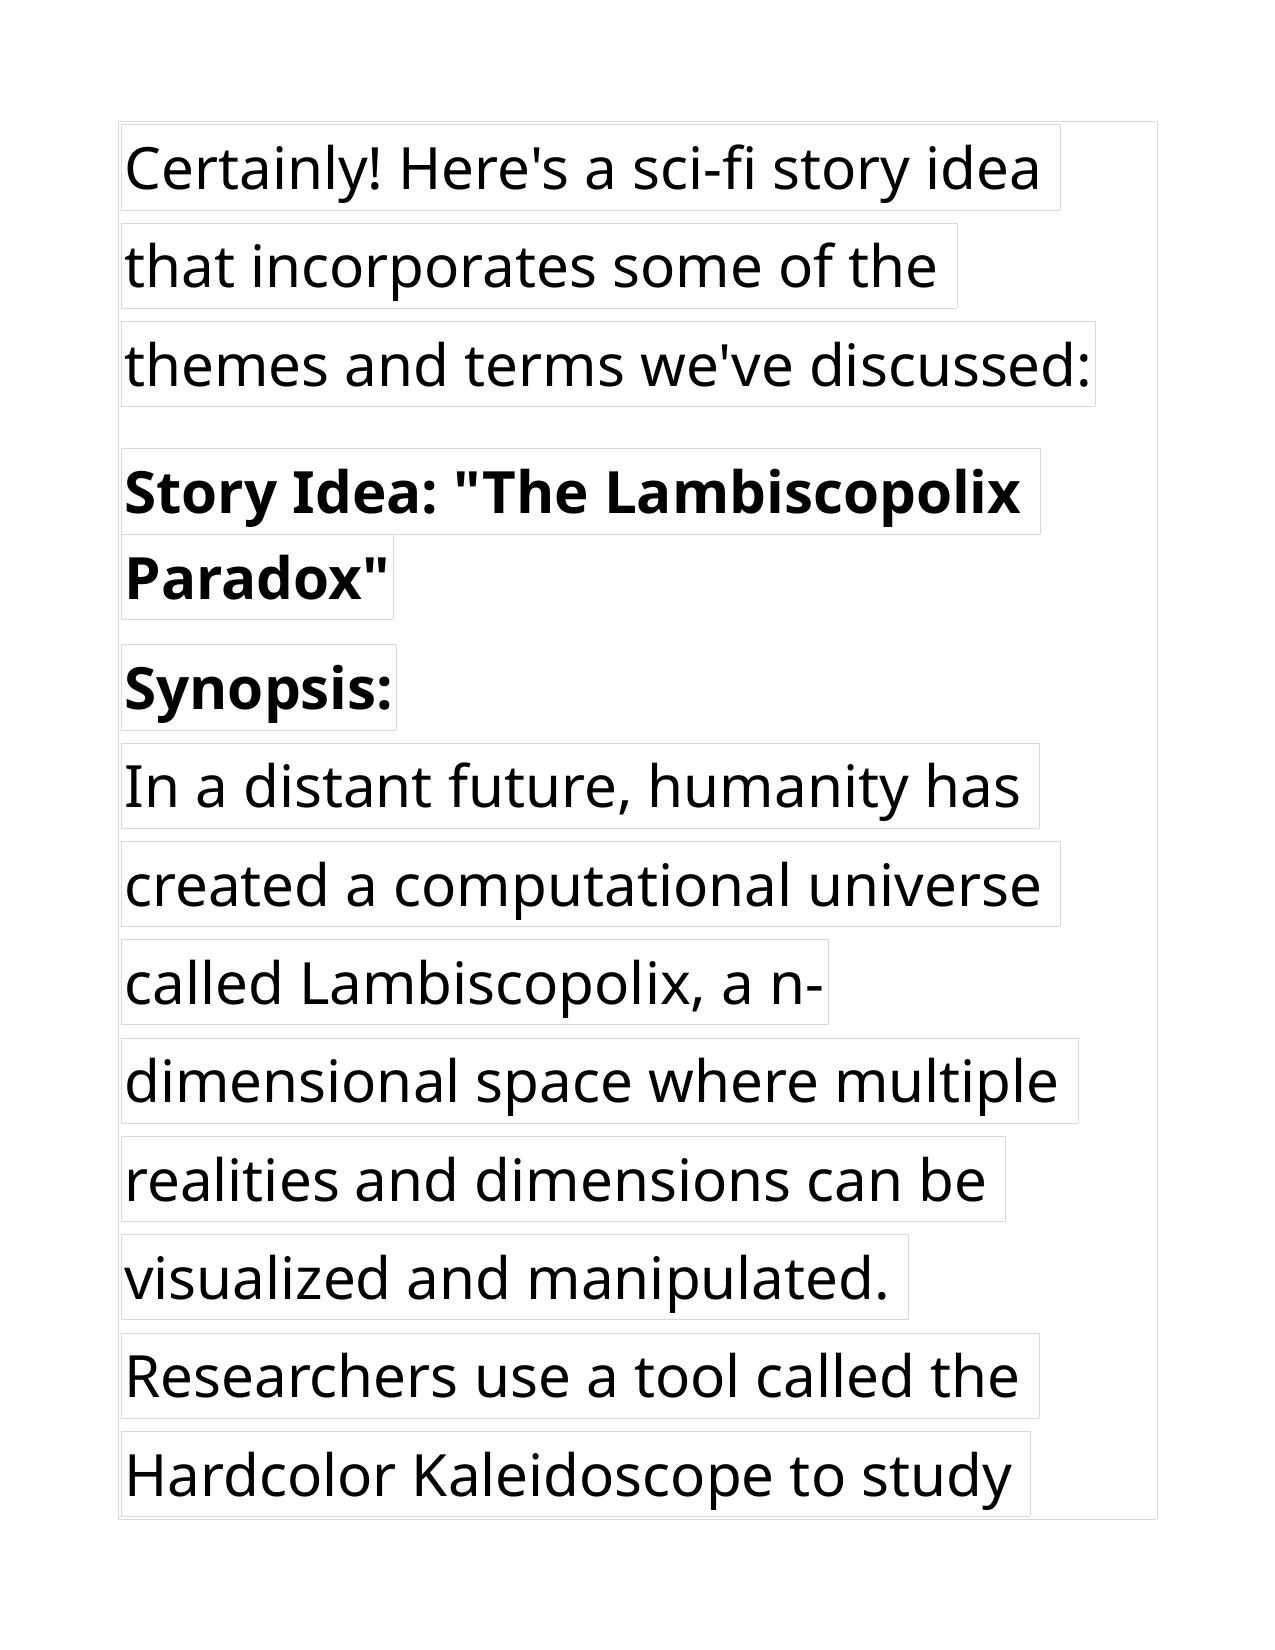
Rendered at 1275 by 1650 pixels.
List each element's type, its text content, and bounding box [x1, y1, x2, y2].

subtitle Story Idea: "The Lambiscopolix Paradox" [119, 445, 1157, 619]
text Certainly! Here's a sci-fi story idea that incorporates some of the themes and terms we've discussed: [119, 122, 1157, 406]
text In a distant future, humanity has created a computational universe called Lambiscopolix, a n-dimensional space where multiple realities and dimensions can be visualized and manipulated. Researchers use a tool called the Hardcolor Kaleidoscope to study [119, 739, 1157, 1519]
subtitle Synopsis: [119, 641, 1157, 730]
